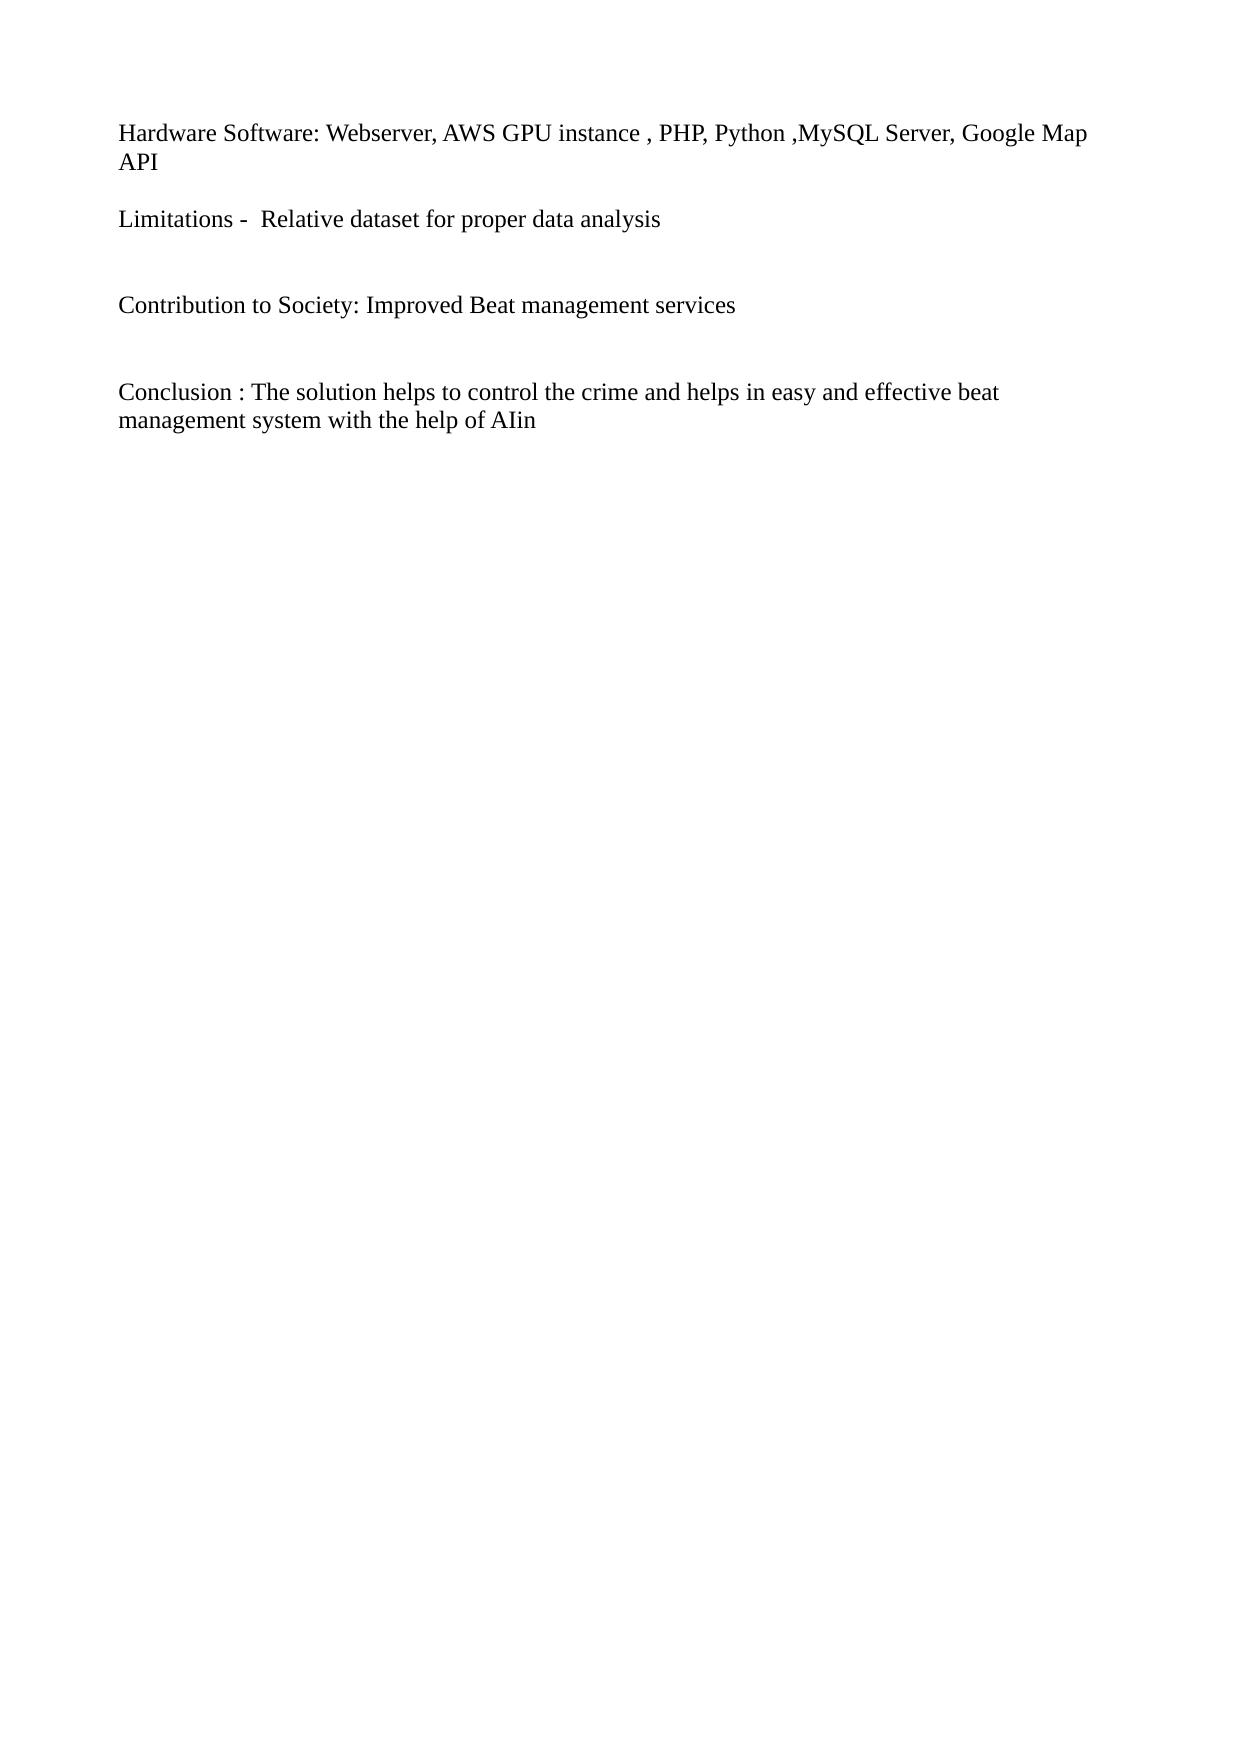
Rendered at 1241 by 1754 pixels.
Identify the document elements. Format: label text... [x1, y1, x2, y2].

text Contribution to Society: Improved Beat management services [118, 291, 1122, 319]
text Conclusion : The solution helps to control the crime and helps in easy and effective beat management system with the help of AIin [118, 377, 1122, 434]
text Limitations - Relative dataset for proper data analysis [118, 204, 1122, 233]
text Hardware Software: Webserver, AWS GPU instance , PHP, Python ,MySQL Server, Google Map API [118, 118, 1122, 176]
